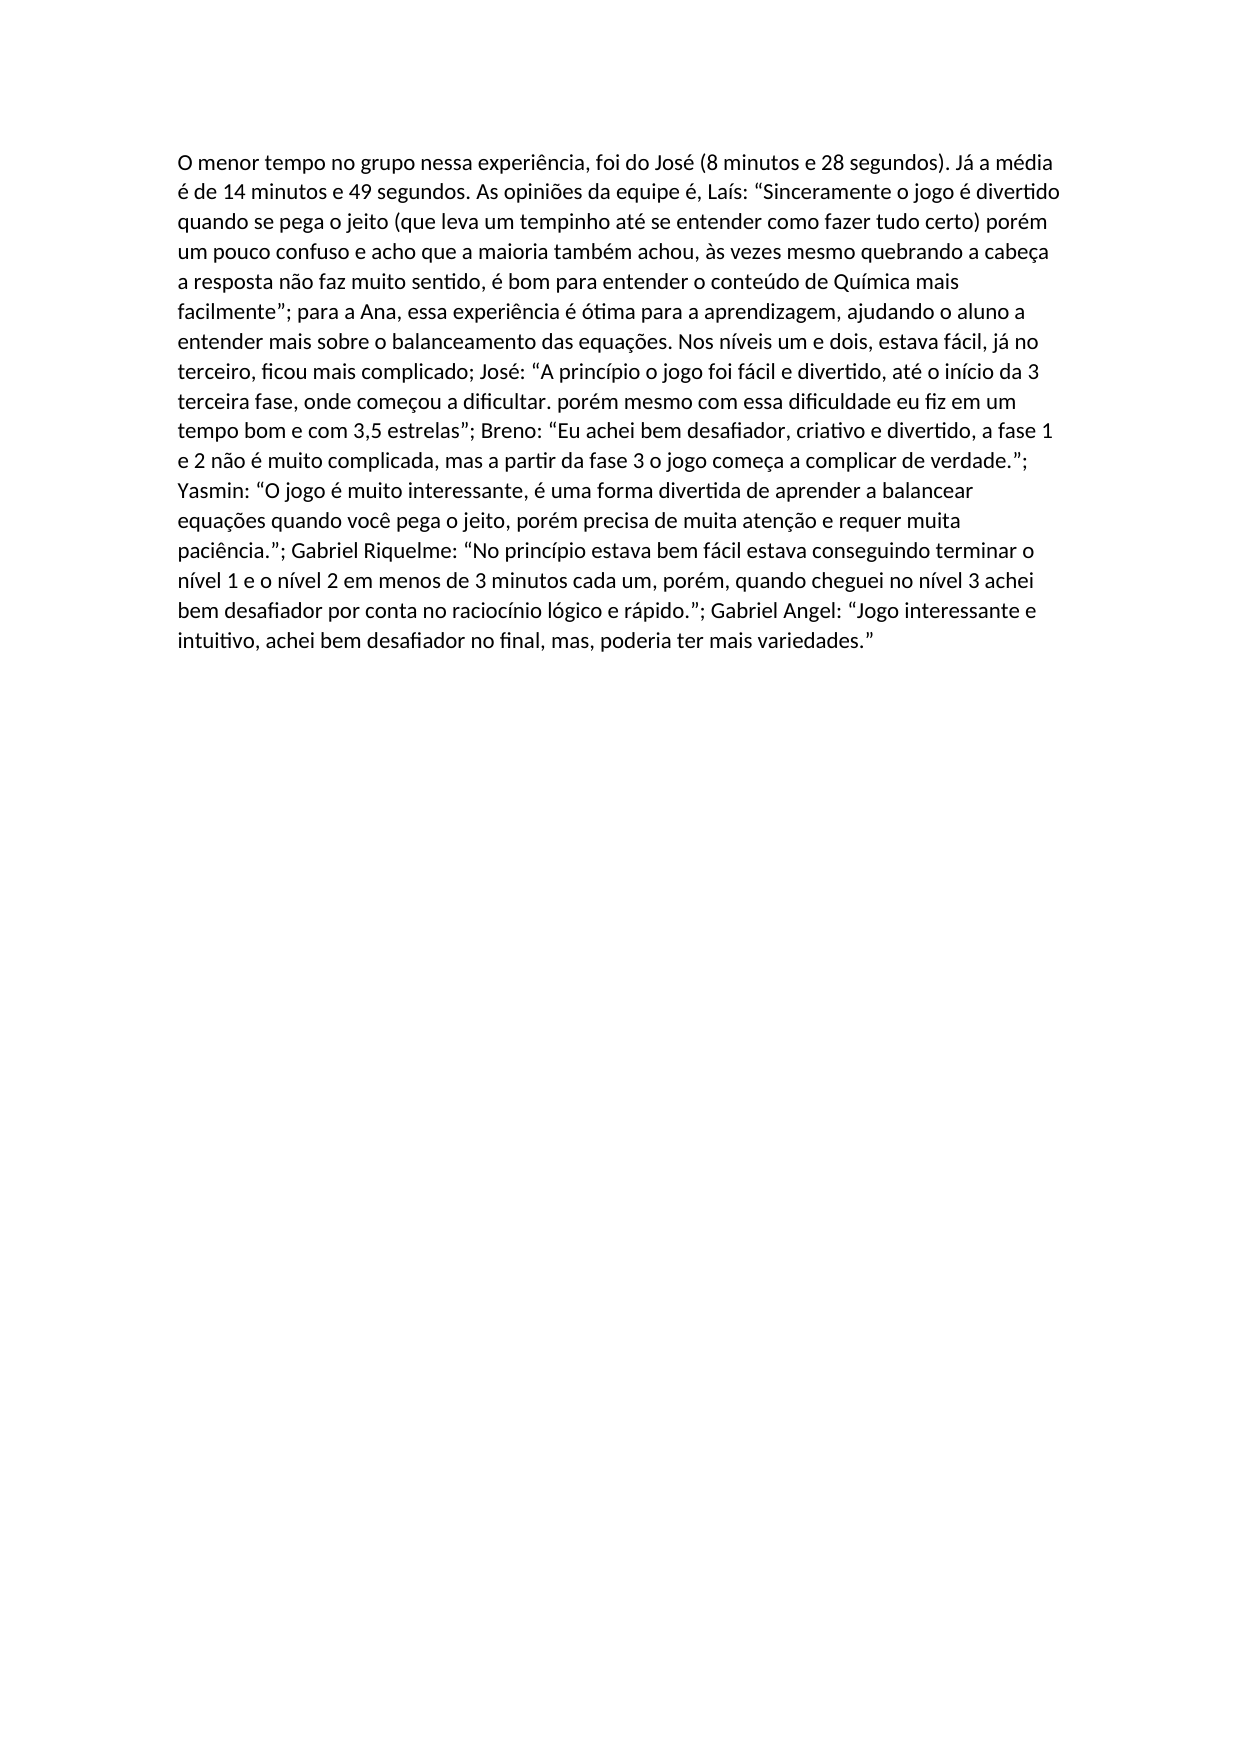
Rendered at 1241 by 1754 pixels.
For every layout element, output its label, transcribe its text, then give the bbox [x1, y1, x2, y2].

text O menor tempo no grupo nessa experiência, foi do José (8 minutos e 28 segundos). Já a média é de 14 minutos e 49 segundos. As opiniões da equipe é, Laís: “Sinceramente o jogo é divertido quando se pega o jeito (que leva um tempinho até se entender como fazer tudo certo) porém um pouco confuso e acho que a maioria também achou, às vezes mesmo quebrando a cabeça a resposta não faz muito sentido, é bom para entender o conteúdo de Química mais facilmente”; para a Ana, essa experiência é ótima para a aprendizagem, ajudando o aluno a entender mais sobre o balanceamento das equações. Nos níveis um e dois, estava fácil, já no terceiro, ficou mais complicado; José: “A princípio o jogo foi fácil e divertido, até o início da 3 terceira fase, onde começou a dificultar. porém mesmo com essa dificuldade eu fiz em um tempo bom e com 3,5 estrelas”; Breno: “Eu achei bem desafiador, criativo e divertido, a fase 1 e 2 não é muito complicada, mas a partir da fase 3 o jogo começa a complicar de verdade.”; Yasmin: “O jogo é muito interessante, é uma forma divertida de aprender a balancear equações quando você pega o jeito, porém precisa de muita atenção e requer muita paciência.”; Gabriel Riquelme: “No princípio estava bem fácil estava conseguindo terminar o nível 1 e o nível 2 em menos de 3 minutos cada um, porém, quando cheguei no nível 3 achei bem desafiador por conta no raciocínio lógico e rápido.”; Gabriel Angel: “Jogo interessante e intuitivo, achei bem desafiador no final, mas, poderia ter mais variedades.” [177, 148, 1063, 654]
